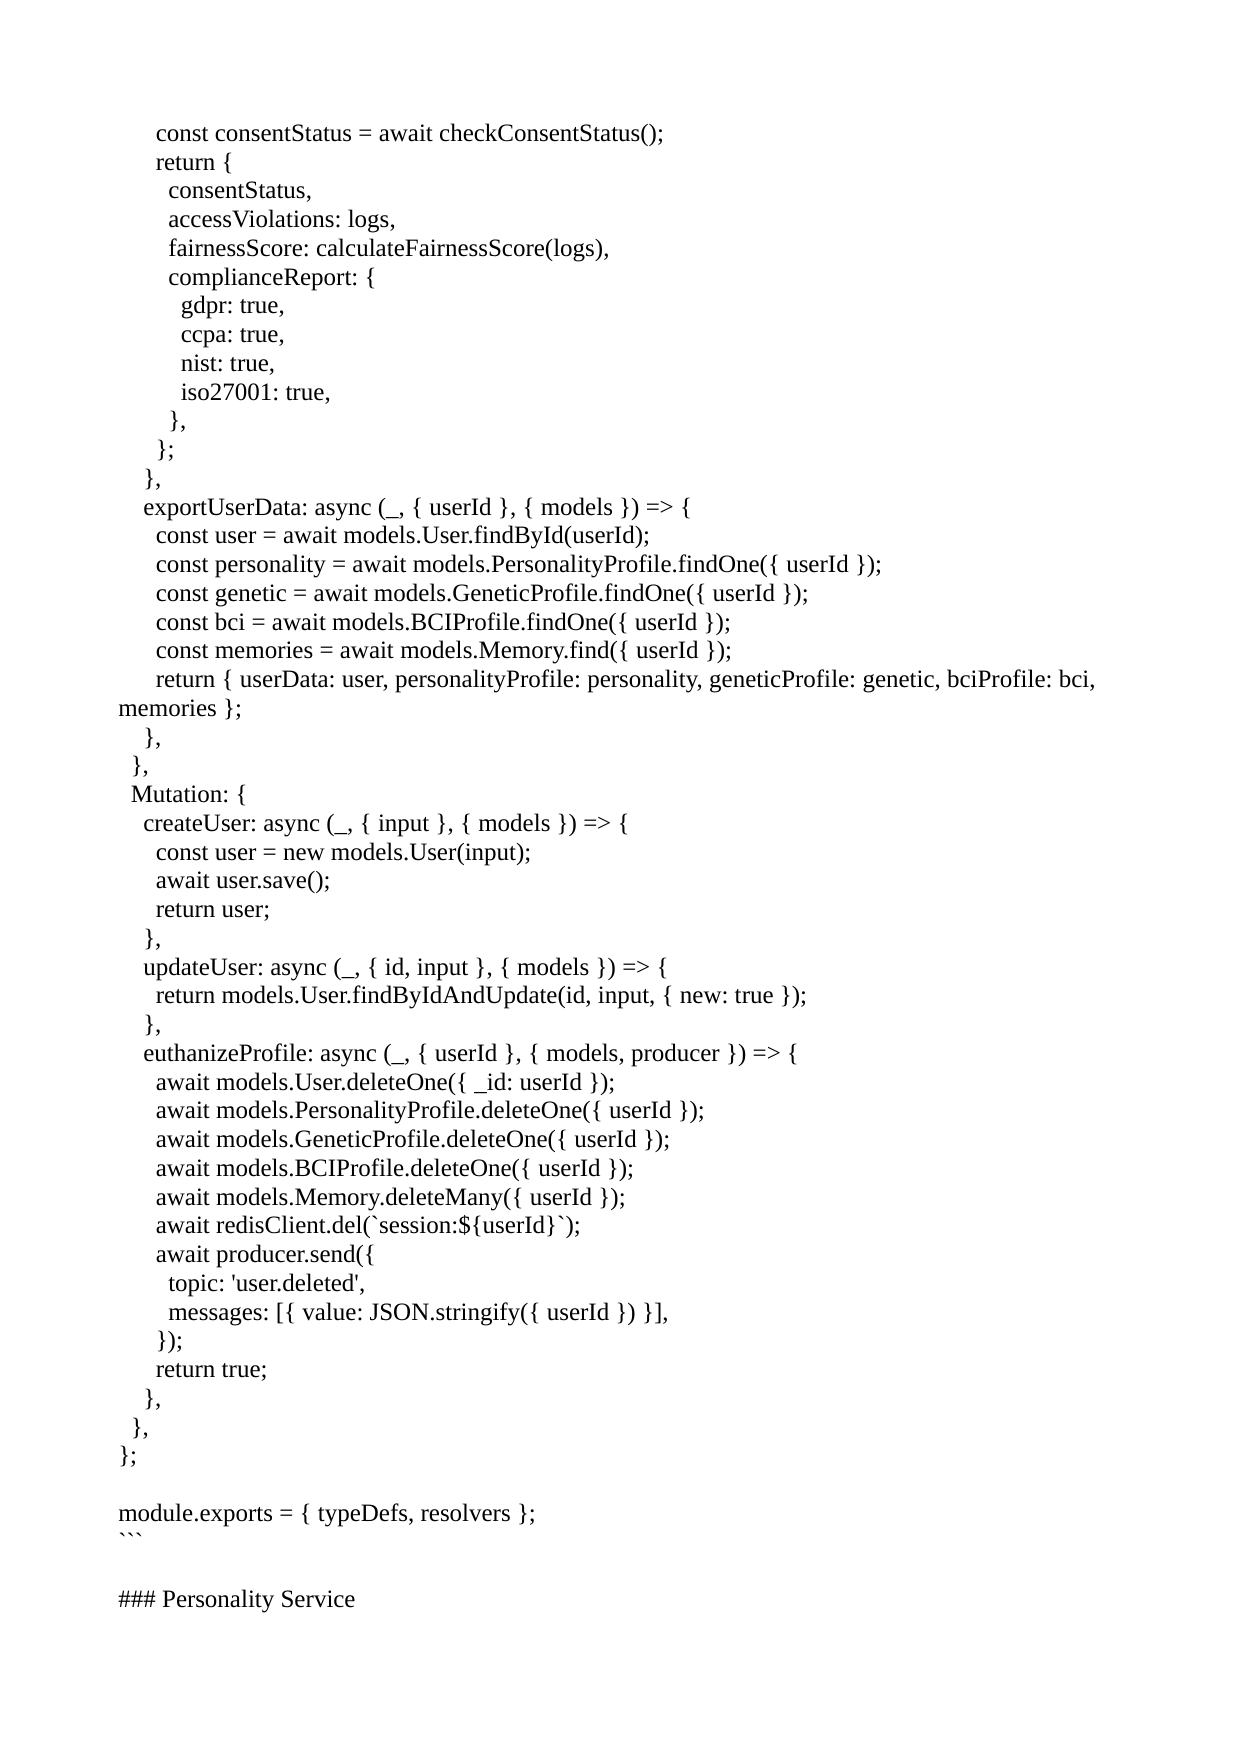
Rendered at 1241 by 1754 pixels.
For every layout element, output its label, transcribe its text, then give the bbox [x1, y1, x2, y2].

text await models.PersonalityProfile.deleteOne({ userId }); [118, 1096, 1122, 1124]
text Mutation: { [118, 779, 1122, 808]
text ### Personality Service [118, 1584, 1122, 1613]
text }); [118, 1326, 1122, 1354]
text updateUser: async (_, { id, input }, { models }) => { [118, 952, 1122, 981]
text const genetic = await models.GeneticProfile.findOne({ userId }); [118, 578, 1122, 607]
text const memories = await models.Memory.find({ userId }); [118, 636, 1122, 664]
text return user; [118, 894, 1122, 923]
text return { userData: user, personalityProfile: personality, geneticProfile: genetic, bciProfile: bci, memories }; [118, 664, 1122, 722]
text }, [118, 722, 1122, 751]
text complianceReport: { [118, 262, 1122, 291]
text const personality = await models.PersonalityProfile.findOne({ userId }); [118, 549, 1122, 578]
text }, [118, 1383, 1122, 1412]
text messages: [{ value: JSON.stringify({ userId }) }], [118, 1297, 1122, 1326]
text exportUserData: async (_, { userId }, { models }) => { [118, 492, 1122, 521]
text }; [118, 434, 1122, 463]
text nist: true, [118, 348, 1122, 377]
text const bci = await models.BCIProfile.findOne({ userId }); [118, 607, 1122, 636]
text consentStatus, [118, 176, 1122, 204]
text const user = new models.User(input); [118, 837, 1122, 866]
text gdpr: true, [118, 291, 1122, 319]
text await models.Memory.deleteMany({ userId }); [118, 1182, 1122, 1211]
text return true; [118, 1354, 1122, 1383]
text await redisClient.del(`session:${userId}`); [118, 1211, 1122, 1239]
text euthanizeProfile: async (_, { userId }, { models, producer }) => { [118, 1038, 1122, 1067]
text await models.BCIProfile.deleteOne({ userId }); [118, 1153, 1122, 1182]
text const consentStatus = await checkConsentStatus(); [118, 118, 1122, 147]
text await producer.send({ [118, 1239, 1122, 1268]
text return { [118, 147, 1122, 176]
text accessViolations: logs, [118, 204, 1122, 233]
text createUser: async (_, { input }, { models }) => { [118, 808, 1122, 837]
text }, [118, 1009, 1122, 1038]
text await user.save(); [118, 866, 1122, 894]
text }; [118, 1441, 1122, 1469]
text }, [118, 406, 1122, 434]
text await models.GeneticProfile.deleteOne({ userId }); [118, 1124, 1122, 1153]
text topic: 'user.deleted', [118, 1268, 1122, 1297]
text module.exports = { typeDefs, resolvers }; [118, 1498, 1122, 1527]
text }, [118, 1412, 1122, 1441]
text ``` [118, 1527, 1122, 1556]
text await models.User.deleteOne({ _id: userId }); [118, 1067, 1122, 1096]
text ccpa: true, [118, 319, 1122, 348]
text }, [118, 923, 1122, 952]
text const user = await models.User.findById(userId); [118, 521, 1122, 549]
text }, [118, 751, 1122, 779]
text iso27001: true, [118, 377, 1122, 406]
text fairnessScore: calculateFairnessScore(logs), [118, 233, 1122, 262]
text }, [118, 463, 1122, 492]
text return models.User.findByIdAndUpdate(id, input, { new: true }); [118, 981, 1122, 1009]
